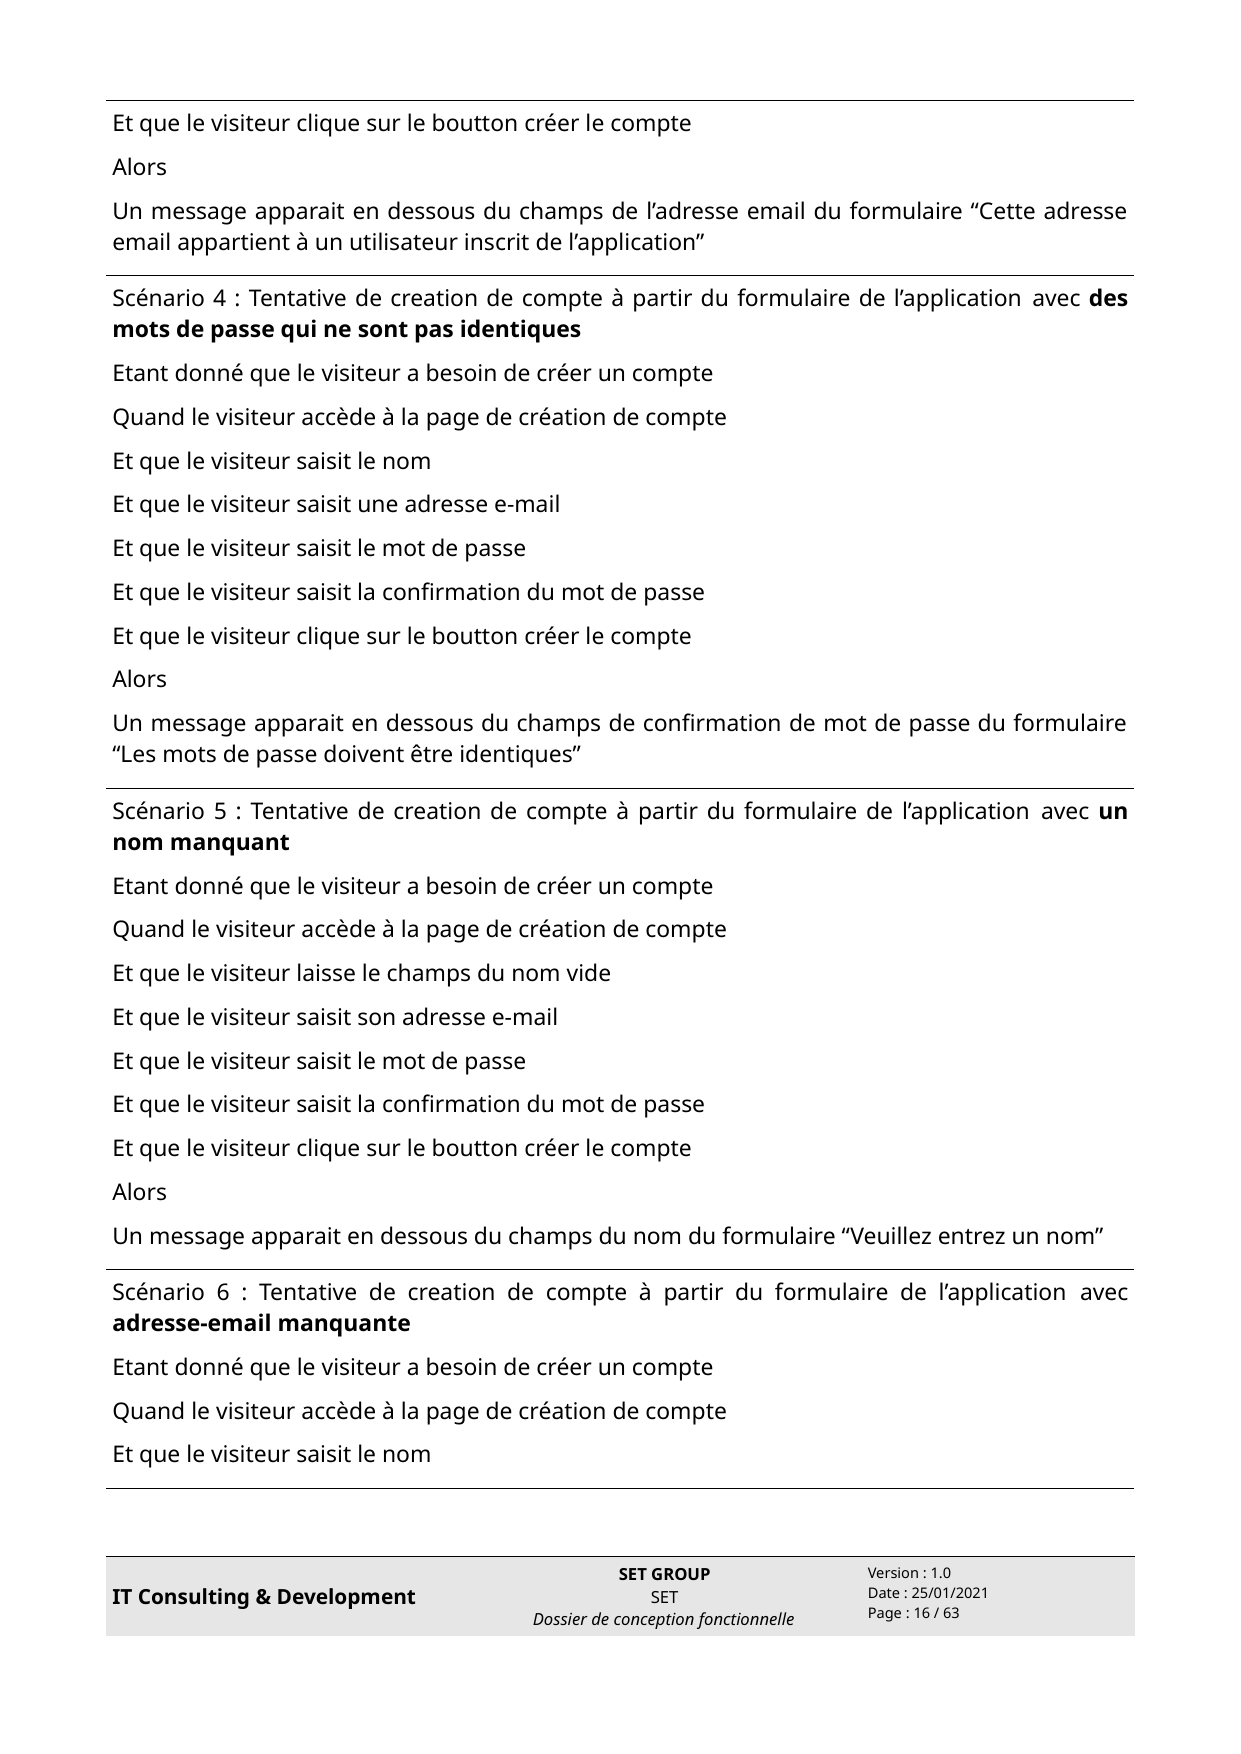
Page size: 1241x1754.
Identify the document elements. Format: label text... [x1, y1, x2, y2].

table_cell Scénario 4 : Tentative de creation de compte à partir du formulaire de l’application avec des mots de passe qui ne sont pas identiques Etant donné que le visiteur a besoin de créer un compte Quand le visiteur accède à la page de création de compte Et que le visiteur saisit le nom Et que le visiteur saisit une adresse e-mail Et que le visiteur saisit le mot de passe Et que le visiteur saisit la confirmation du mot de passe Et que le visiteur clique sur le boutton créer le compte Alors Un message apparait en dessous du champs de confirmation de mot de passe du formulaire “Les mots de passe doivent être identiques” [106, 276, 1134, 788]
table_cell Scénario 6 : Tentative de creation de compte à partir du formulaire de l’application avec adresse-email manquante Etant donné que le visiteur a besoin de créer un compte Quand le visiteur accède à la page de création de compte Et que le visiteur saisit le nom [106, 1270, 1134, 1488]
table_cell Et que le visiteur clique sur le boutton créer le compte Alors Un message apparait en dessous du champs de l’adresse email du formulaire “Cette adresse email appartient à un utilisateur inscrit de l’application” [106, 101, 1134, 275]
table_cell Scénario 5 : Tentative de creation de compte à partir du formulaire de l’application avec un nom manquant Etant donné que le visiteur a besoin de créer un compte Quand le visiteur accède à la page de création de compte Et que le visiteur laisse le champs du nom vide Et que le visiteur saisit son adresse e-mail Et que le visiteur saisit le mot de passe Et que le visiteur saisit la confirmation du mot de passe Et que le visiteur clique sur le boutton créer le compte Alors Un message apparait en dessous du champs du nom du formulaire “Veuillez entrez un nom” [106, 789, 1134, 1269]
